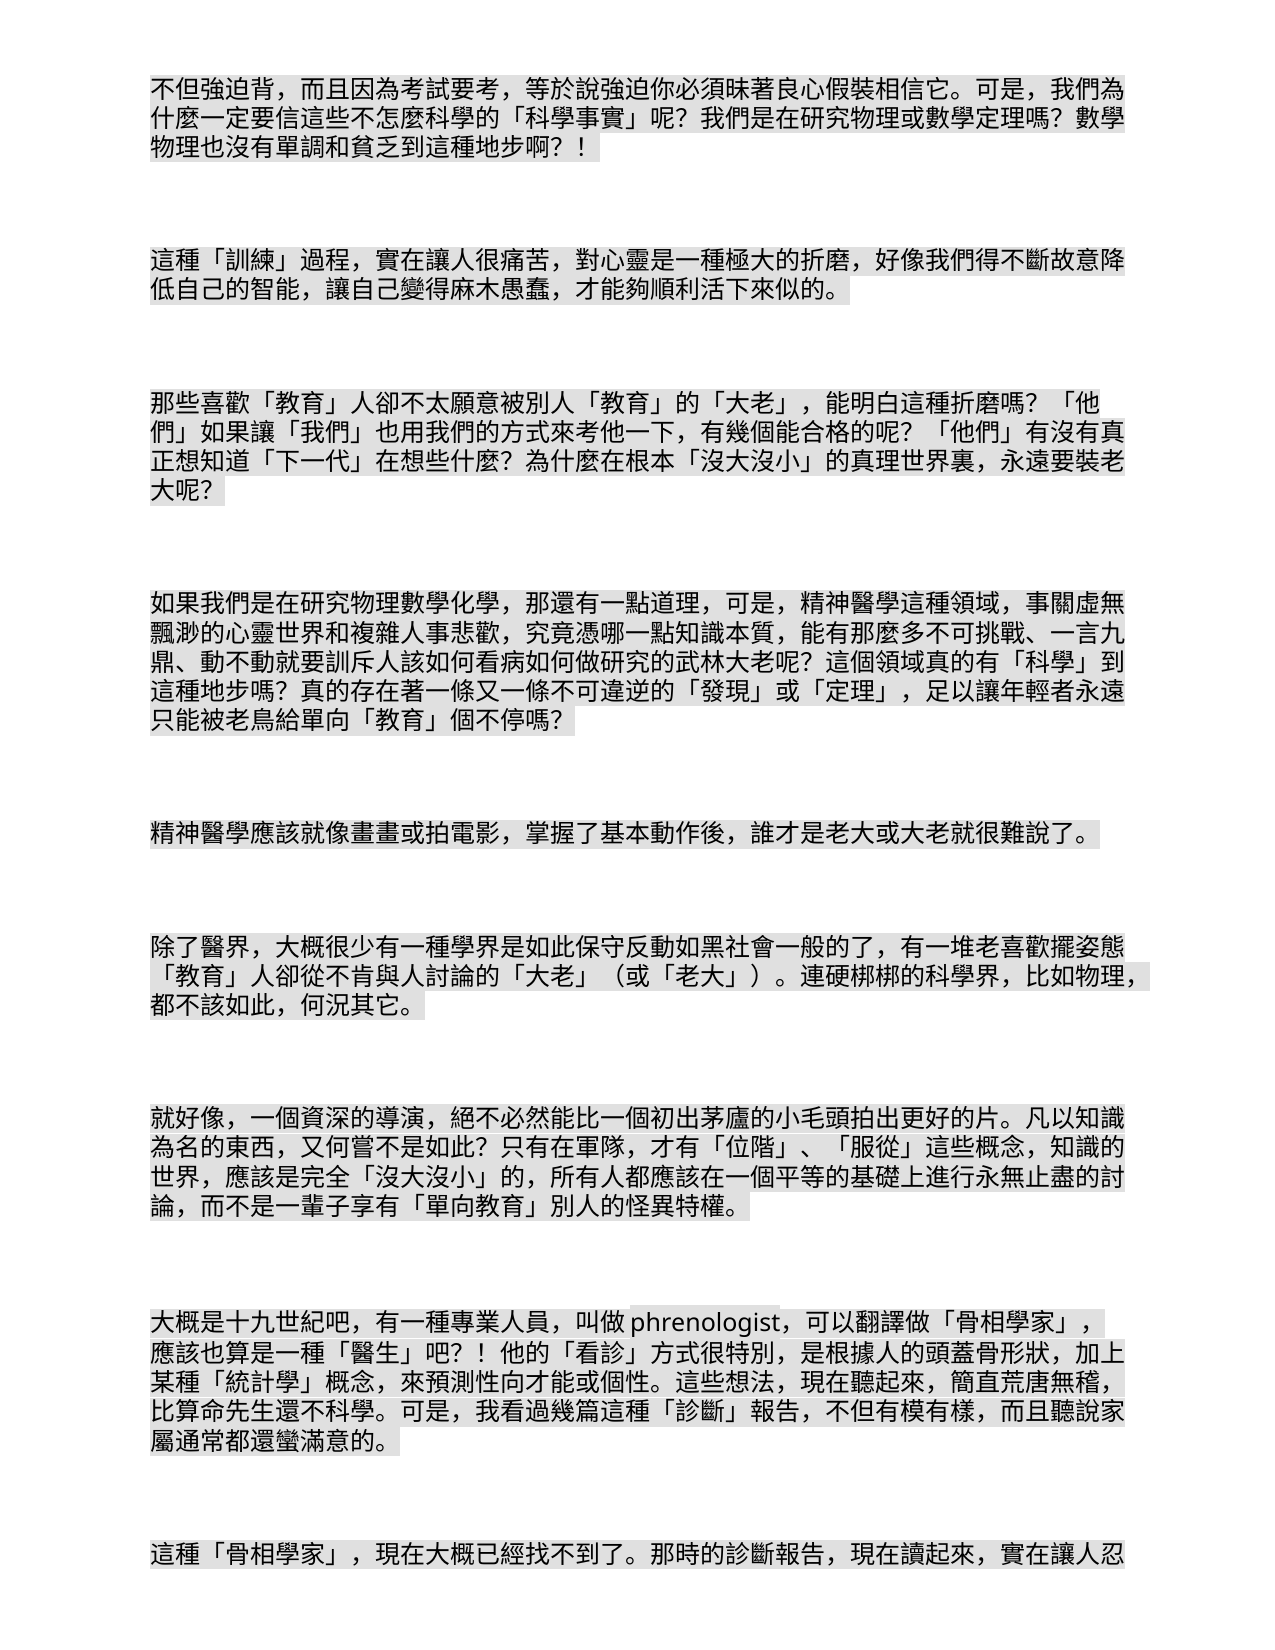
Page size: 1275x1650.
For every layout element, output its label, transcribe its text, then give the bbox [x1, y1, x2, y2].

text 如果我們是在研究物理數學化學，那還有一點道理，可是，精神醫學這種領域，事關虛無飄渺的心靈世界和複雜人事悲歡，究竟憑哪一點知識本質，能有那麼多不可挑戰、一言九鼎、動不動就要訓斥人該如何看病如何做研究的武林大老呢？這個領域真的有「科學」到這種地步嗎？真的存在著一條又一條不可違逆的「發現」或「定理」，足以讓年輕者永遠只能被老鳥給單向「教育」個不停嗎？ [150, 590, 1125, 736]
text 那些喜歡「教育」人卻不太願意被別人「教育」的「大老」，能明白這種折磨嗎？「他們」如果讓「我們」也用我們的方式來考他一下，有幾個能合格的呢？「他們」有沒有真正想知道「下一代」在想些什麼？為什麼在根本「沒大沒小」的真理世界裏，永遠要裝老大呢？ [150, 389, 1125, 506]
text 這種「訓練」過程，實在讓人很痛苦，對心靈是一種極大的折磨，好像我們得不斷故意降低自己的智能，讓自己變得麻木愚蠢，才能夠順利活下來似的。 [150, 247, 1125, 305]
text 不但強迫背，而且因為考試要考，等於說強迫你必須昧著良心假裝相信它。可是，我們為什麼一定要信這些不怎麼科學的「科學事實」呢？我們是在研究物理或數學定理嗎？數學物理也沒有單調和貧乏到這種地步啊？！ [150, 75, 1125, 162]
text 除了醫界，大概很少有一種學界是如此保守反動如黑社會一般的了，有一堆老喜歡擺姿態「教育」人卻從不肯與人討論的「大老」（或「老大」）。連硬梆梆的科學界，比如物理，都不該如此，何況其它。 [150, 933, 1125, 1020]
text 這種「骨相學家」，現在大概已經找不到了。那時的診斷報告，現在讀起來，實在讓人忍 [150, 1540, 1125, 1569]
text 精神醫學應該就像畫畫或拍電影，掌握了基本動作後，誰才是老大或大老就很難說了。 [150, 819, 1125, 849]
text 就好像，一個資深的導演，絕不必然能比一個初出茅廬的小毛頭拍出更好的片。凡以知識為名的東西，又何嘗不是如此？只有在軍隊，才有「位階」、「服從」這些概念，知識的世界，應該是完全「沒大沒小」的，所有人都應該在一個平等的基礎上進行永無止盡的討論，而不是一輩子享有「單向教育」別人的怪異特權。 [150, 1104, 1125, 1221]
text 大概是十九世紀吧，有一種專業人員，叫做phrenologist，可以翻譯做「骨相學家」，應該也算是一種「醫生」吧？！他的「看診」方式很特別，是根據人的頭蓋骨形狀，加上某種「統計學」概念，來預測性向才能或個性。這些想法，現在聽起來，簡直荒唐無稽，比算命先生還不科學。可是，我看過幾篇這種「診斷」報告，不但有模有樣，而且聽說家屬通常都還蠻滿意的。 [150, 1305, 1125, 1456]
